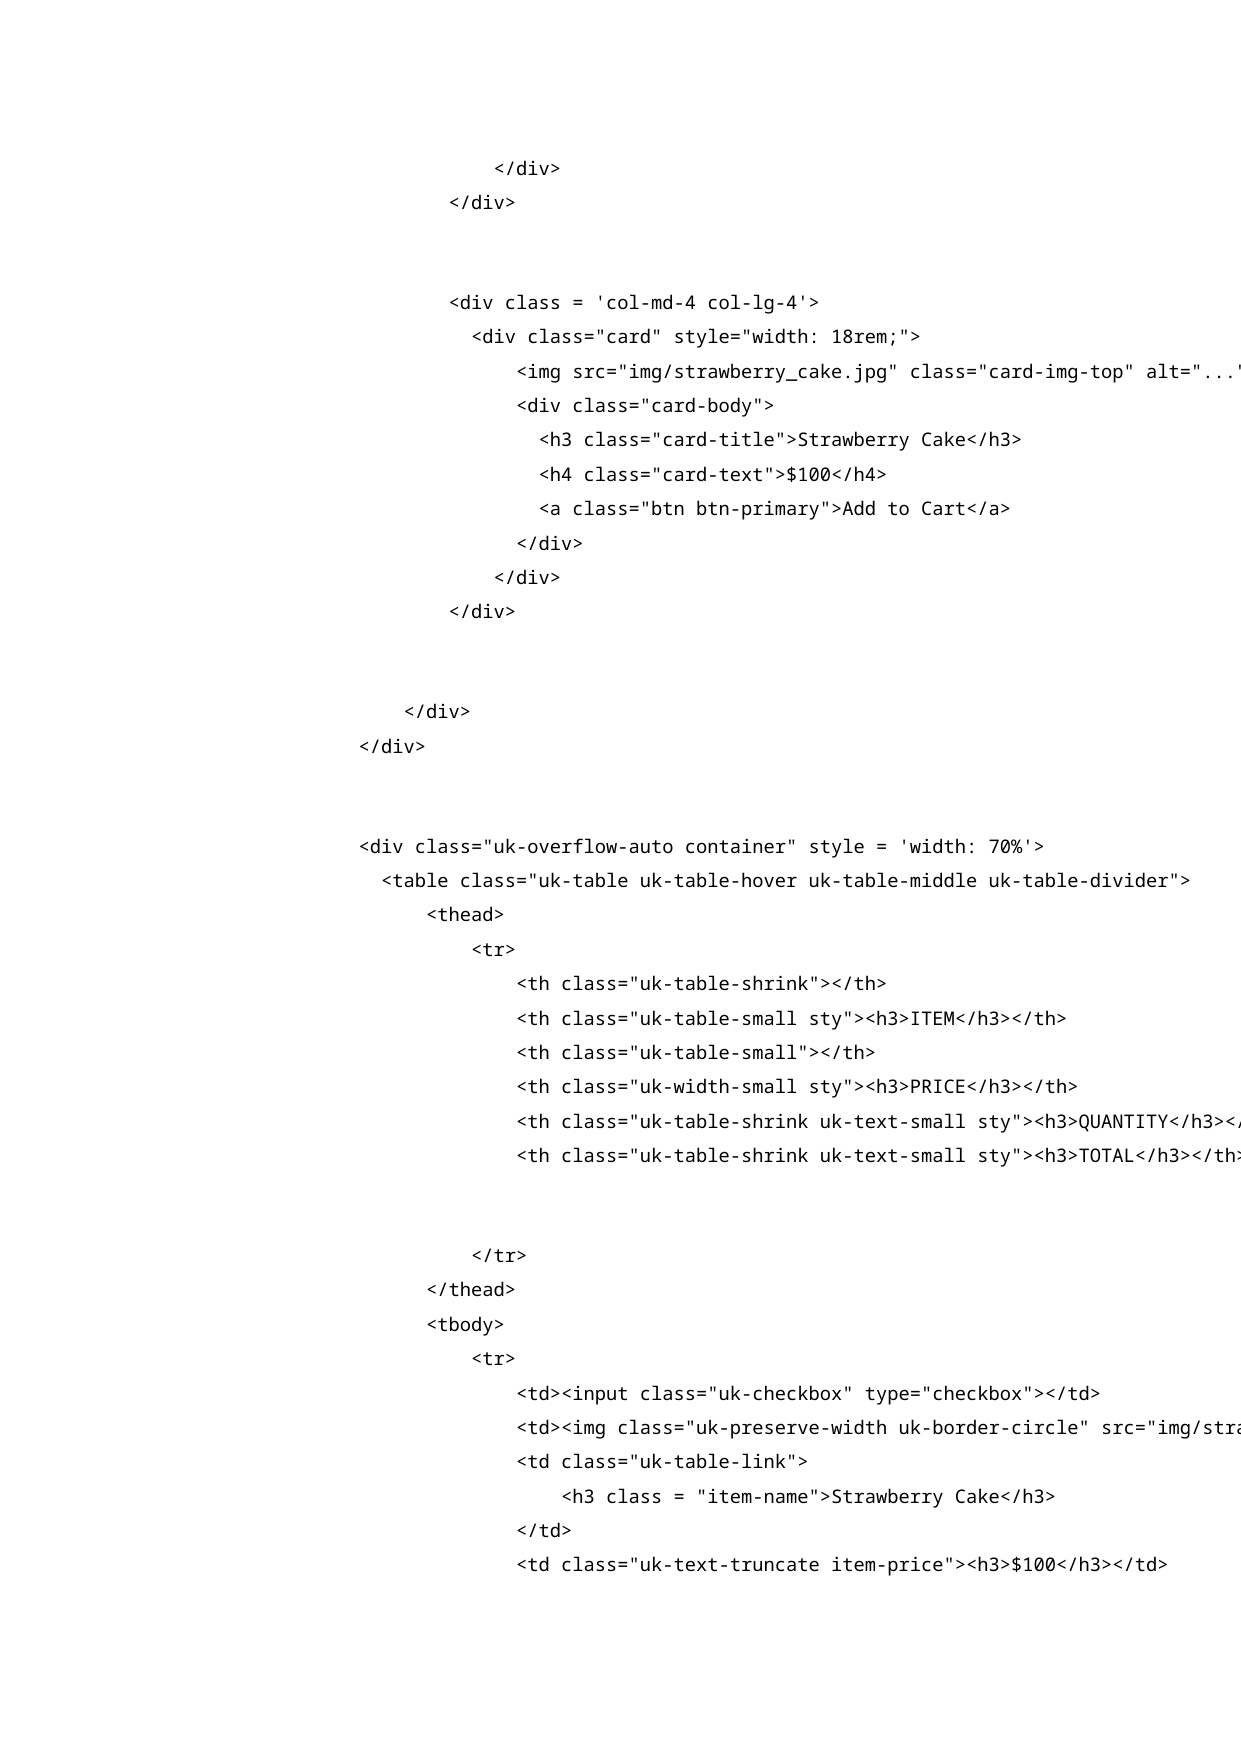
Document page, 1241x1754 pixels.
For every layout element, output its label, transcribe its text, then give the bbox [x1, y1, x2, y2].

table_cell [230, 760, 267, 826]
table_cell [230, 1338, 267, 1373]
table_cell [148, 488, 230, 523]
table_cell [267, 1170, 275, 1235]
table_cell <table class="uk-table uk-table-hover uk-table-middle uk-table-divider"> [275, 860, 1240, 894]
table_cell [267, 1476, 275, 1510]
table_cell [267, 1304, 275, 1338]
table_cell [148, 1407, 230, 1441]
table_cell [148, 1135, 230, 1169]
table_cell [148, 726, 230, 760]
table_cell [148, 1338, 230, 1373]
table_cell [267, 1545, 275, 1579]
table_cell [230, 691, 267, 726]
table_cell [267, 351, 275, 385]
table_cell </div> [275, 591, 1240, 626]
table_cell [230, 860, 267, 894]
table_cell [267, 726, 275, 760]
table_cell <th class="uk-table-shrink uk-text-small sty"><h3>TOTAL</h3></th> [275, 1135, 1240, 1169]
table_cell [148, 351, 230, 385]
table_cell <thead> [275, 895, 1240, 929]
table_cell [267, 1066, 275, 1101]
table_cell [230, 385, 267, 419]
table_cell [230, 454, 267, 488]
table_cell [230, 591, 267, 626]
table_cell [230, 998, 267, 1032]
table_cell [230, 1170, 267, 1235]
table_cell [230, 216, 267, 282]
table_cell [148, 316, 230, 351]
table_cell [267, 1135, 275, 1169]
table_cell [267, 1101, 275, 1135]
table_cell <div class="card" style="width: 18rem;"> [275, 316, 1240, 351]
table_cell </div> [275, 182, 1240, 216]
table_cell <img src="img/strawberry_cake.jpg" class="card-img-top" alt="..."> [275, 351, 1240, 385]
table_cell <th class="uk-width-small sty"><h3>PRICE</h3></th> [275, 1066, 1240, 1101]
table_cell [230, 182, 267, 216]
table_cell [267, 1032, 275, 1066]
table_cell <td><img class="uk-preserve-width uk-border-circle" src="img/strawberry_cake.jpg" width="40" alt=""></td> [275, 1407, 1240, 1441]
table_cell <h3 class = "item-name">Strawberry Cake</h3> [275, 1476, 1240, 1510]
table_cell [148, 826, 230, 860]
table_cell [267, 626, 275, 691]
table_cell [267, 1235, 275, 1269]
table_cell [148, 454, 230, 488]
table_cell [230, 1441, 267, 1476]
table_cell [267, 826, 275, 860]
table_cell [148, 895, 230, 929]
table_cell </div> [275, 557, 1240, 591]
table_cell [230, 826, 267, 860]
table_cell <a class="btn btn-primary">Add to Cart</a> [275, 488, 1240, 523]
table_cell [230, 351, 267, 385]
table_cell [230, 557, 267, 591]
table_cell [230, 929, 267, 963]
table_cell [267, 523, 275, 557]
table_cell [230, 726, 267, 760]
table_cell </tr> [275, 1235, 1240, 1269]
table_cell </div> [275, 691, 1240, 726]
table_cell </div> [275, 726, 1240, 760]
table_cell [275, 216, 1240, 282]
table_cell [267, 557, 275, 591]
table_cell [230, 1545, 267, 1579]
table_cell [230, 148, 267, 182]
table_cell [267, 316, 275, 351]
table_cell [148, 1373, 230, 1407]
table_cell [275, 1170, 1240, 1235]
table_cell [230, 488, 267, 523]
table_cell [267, 760, 275, 826]
table_cell [230, 282, 267, 316]
table_cell [148, 557, 230, 591]
table_cell <div class="uk-overflow-auto container" style = 'width: 70%'> [275, 826, 1240, 860]
table_cell <tr> [275, 929, 1240, 963]
table_cell [275, 760, 1240, 826]
table_cell [267, 591, 275, 626]
table_cell [148, 963, 230, 998]
table_cell [230, 1235, 267, 1269]
table_cell [148, 1235, 230, 1269]
table_cell [230, 1270, 267, 1304]
table_cell [230, 523, 267, 557]
table_cell [275, 626, 1240, 691]
table_cell <th class="uk-table-small"></th> [275, 1032, 1240, 1066]
table_cell [230, 1135, 267, 1169]
table_cell [230, 626, 267, 691]
table_cell </thead> [275, 1270, 1240, 1304]
table_cell [267, 1338, 275, 1373]
table_cell <div class="card-body"> [275, 385, 1240, 419]
table_cell [148, 420, 230, 454]
table_cell [148, 148, 230, 182]
table_cell [267, 998, 275, 1032]
table_cell [148, 385, 230, 419]
table_cell [267, 1270, 275, 1304]
table_cell [230, 1476, 267, 1510]
table_cell [267, 895, 275, 929]
table_cell [267, 1441, 275, 1476]
table_cell [267, 420, 275, 454]
table_cell [148, 1441, 230, 1476]
table_cell <th class="uk-table-shrink"></th> [275, 963, 1240, 998]
table_cell [230, 1032, 267, 1066]
table_cell <td class="uk-text-truncate item-price"><h3>$100</h3></td> [275, 1545, 1240, 1579]
table_cell </div> [275, 523, 1240, 557]
table_cell [267, 691, 275, 726]
table_cell </div> [275, 148, 1240, 182]
table_cell [148, 282, 230, 316]
table_cell [230, 1373, 267, 1407]
table_cell [148, 1510, 230, 1544]
table_cell [267, 860, 275, 894]
table_cell [267, 385, 275, 419]
table_cell [267, 1373, 275, 1407]
table_cell [267, 963, 275, 998]
table_cell [148, 182, 230, 216]
table_cell <h3 class="card-title">Strawberry Cake</h3> [275, 420, 1240, 454]
table_cell [267, 488, 275, 523]
table_cell [230, 1407, 267, 1441]
table_cell <tbody> [275, 1304, 1240, 1338]
table_cell [230, 963, 267, 998]
table_cell [148, 1270, 230, 1304]
table_cell [230, 1101, 267, 1135]
table_cell [148, 1101, 230, 1135]
table_cell [148, 691, 230, 726]
table_cell [148, 1066, 230, 1101]
table_cell [230, 1066, 267, 1101]
table_cell <td class="uk-table-link"> [275, 1441, 1240, 1476]
table_cell [148, 998, 230, 1032]
table_cell [148, 760, 230, 826]
table_cell <th class="uk-table-small sty"><h3>ITEM</h3></th> [275, 998, 1240, 1032]
table_cell <h4 class="card-text">$100</h4> [275, 454, 1240, 488]
table_cell [267, 216, 275, 282]
table_cell [148, 1032, 230, 1066]
table_cell <tr> [275, 1338, 1240, 1373]
table_cell [148, 929, 230, 963]
table_cell [148, 523, 230, 557]
table_cell [230, 1510, 267, 1544]
table_cell [267, 148, 275, 182]
table_cell [148, 626, 230, 691]
table_cell [267, 282, 275, 316]
table_cell [148, 860, 230, 894]
table_cell [148, 1170, 230, 1235]
table_cell [148, 591, 230, 626]
table_cell [230, 1304, 267, 1338]
table_cell [230, 316, 267, 351]
table_cell [230, 895, 267, 929]
table_cell [267, 454, 275, 488]
table_cell [148, 1304, 230, 1338]
table_cell </td> [275, 1510, 1240, 1544]
table_cell <div class = 'col-md-4 col-lg-4'> [275, 282, 1240, 316]
table_cell [267, 1407, 275, 1441]
table_cell [267, 1510, 275, 1544]
table_cell [230, 420, 267, 454]
table_cell [267, 182, 275, 216]
table_cell [148, 216, 230, 282]
table_cell <th class="uk-table-shrink uk-text-small sty"><h3>QUANTITY</h3></th> [275, 1101, 1240, 1135]
table_cell [148, 1545, 230, 1579]
table_cell <td><input class="uk-checkbox" type="checkbox"></td> [275, 1373, 1240, 1407]
table_cell [148, 1476, 230, 1510]
table_cell [267, 929, 275, 963]
